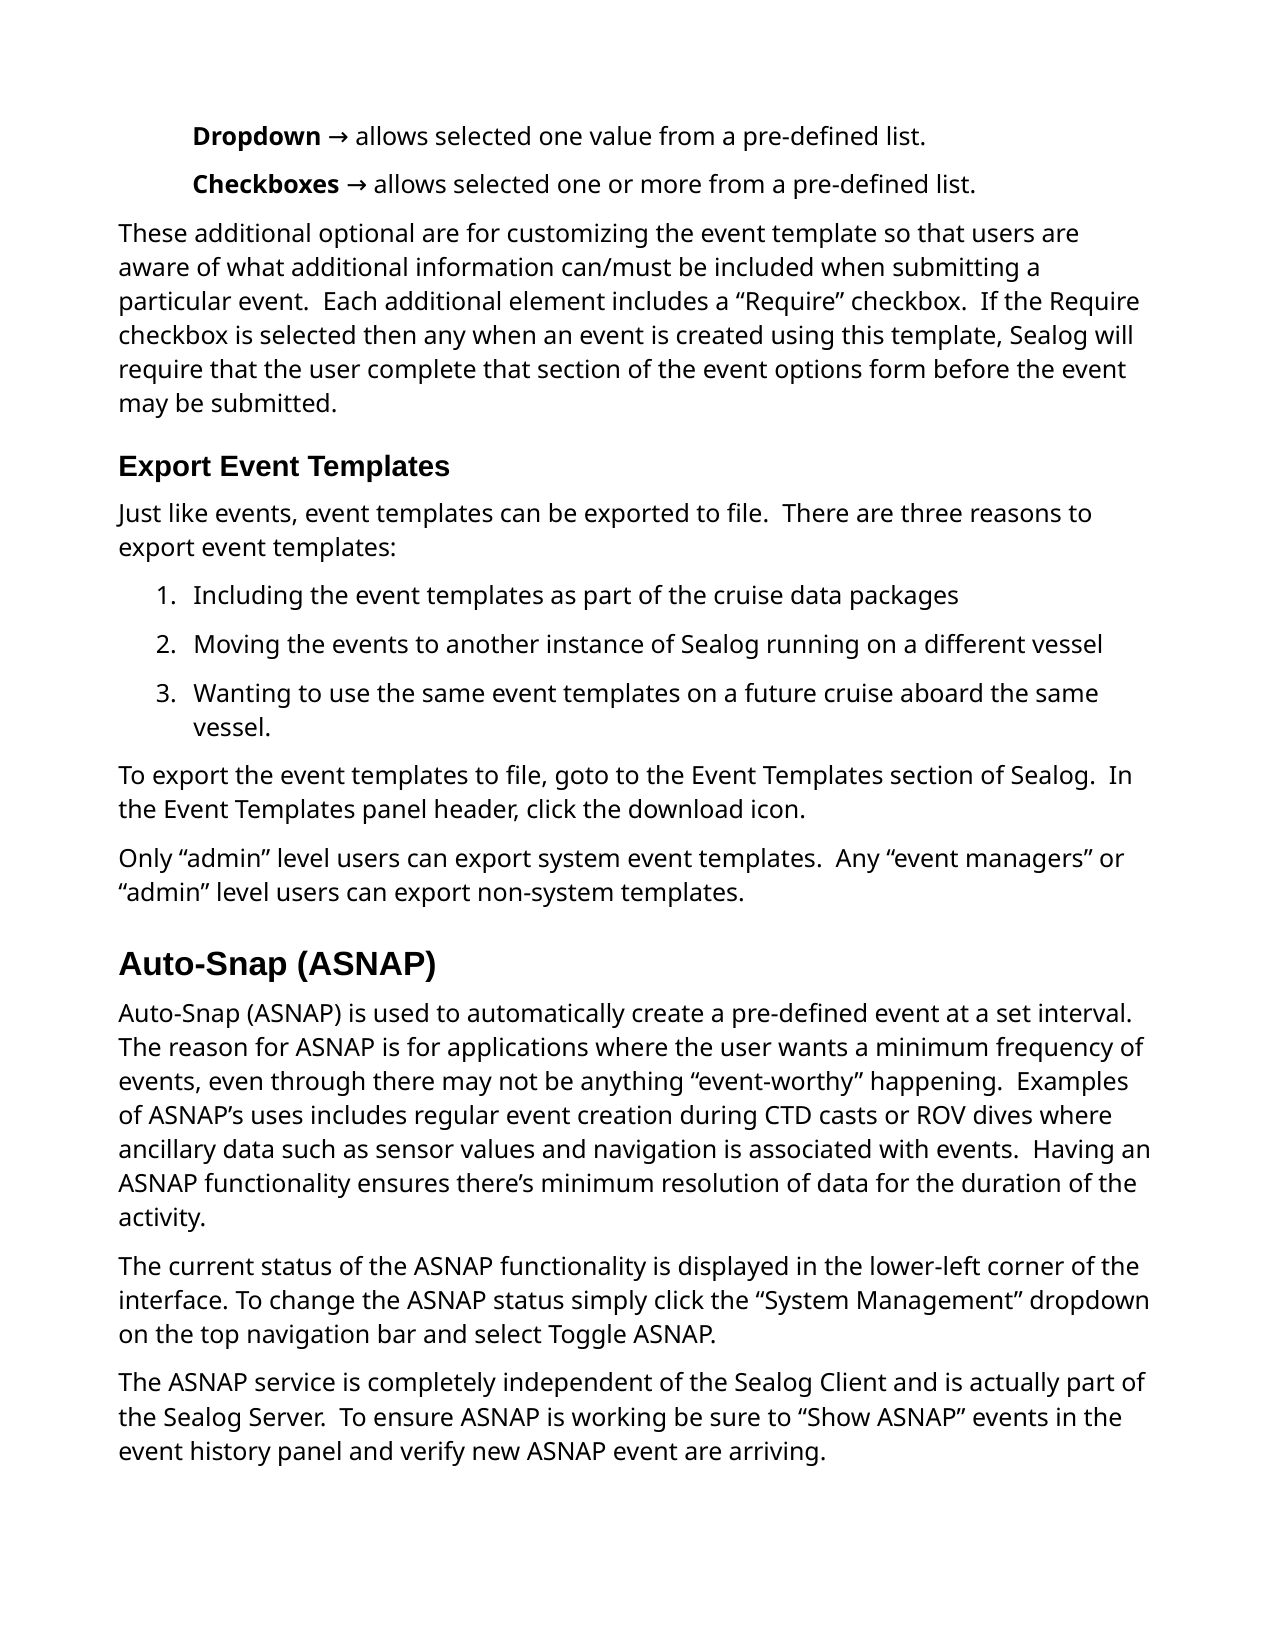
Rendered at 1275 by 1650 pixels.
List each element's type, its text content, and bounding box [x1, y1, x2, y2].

list Moving the events to another instance of Sealog running on a different vessel [156, 627, 1157, 661]
subtitle Auto-Snap (ASNAP) [118, 944, 1157, 983]
text Just like events, event templates can be exported to file. There are three reasons to export event templates: [118, 495, 1157, 563]
list Including the event templates as part of the cruise data packages [156, 578, 1157, 612]
text The ASNAP service is completely independent of the Sealog Client and is actually part of the Sealog Server. To ensure ASNAP is working be sure to “Show ASNAP” events in the event history panel and verify new ASNAP event are arriving. [118, 1365, 1157, 1467]
text Dropdown → allows selected one value from a pre-defined list. [192, 118, 1157, 152]
text Only “admin” level users can export system event templates. Any “event managers” or “admin” level users can export non-system templates. [118, 841, 1157, 909]
text These additional optional are for customizing the event template so that users are aware of what additional information can/must be included when submitting a particular event. Each additional element includes a “Require” checkbox. If the Require checkbox is selected then any when an event is created using this template, Sealog will require that the user complete that section of the event options form before the event may be submitted. [118, 215, 1157, 420]
text The current status of the ASNAP functionality is displayed in the lower-left corner of the interface. To change the ASNAP status simply click the “System Management” dropdown on the top navigation bar and select Toggle ASNAP. [118, 1248, 1157, 1351]
text Auto-Snap (ASNAP) is used to automatically create a pre-defined event at a set interval. The reason for ASNAP is for applications where the user wants a minimum frequency of events, even through there may not be anything “event-worthy” happening. Examples of ASNAP’s uses includes regular event creation during CTD casts or ROV dives where ancillary data such as sensor values and navigation is associated with events. Having an ASNAP functionality ensures there’s minimum resolution of data for the duration of the activity. [118, 995, 1157, 1234]
list Wanting to use the same event templates on a future cruise aboard the same vessel. [156, 675, 1157, 743]
text Checkboxes → allows selected one or more from a pre-defined list. [192, 167, 1157, 201]
text To export the event templates to file, goto to the Event Templates section of Sealog. In the Event Templates panel header, click the download icon. [118, 758, 1157, 826]
subtitle Export Event Templates [118, 449, 1157, 483]
